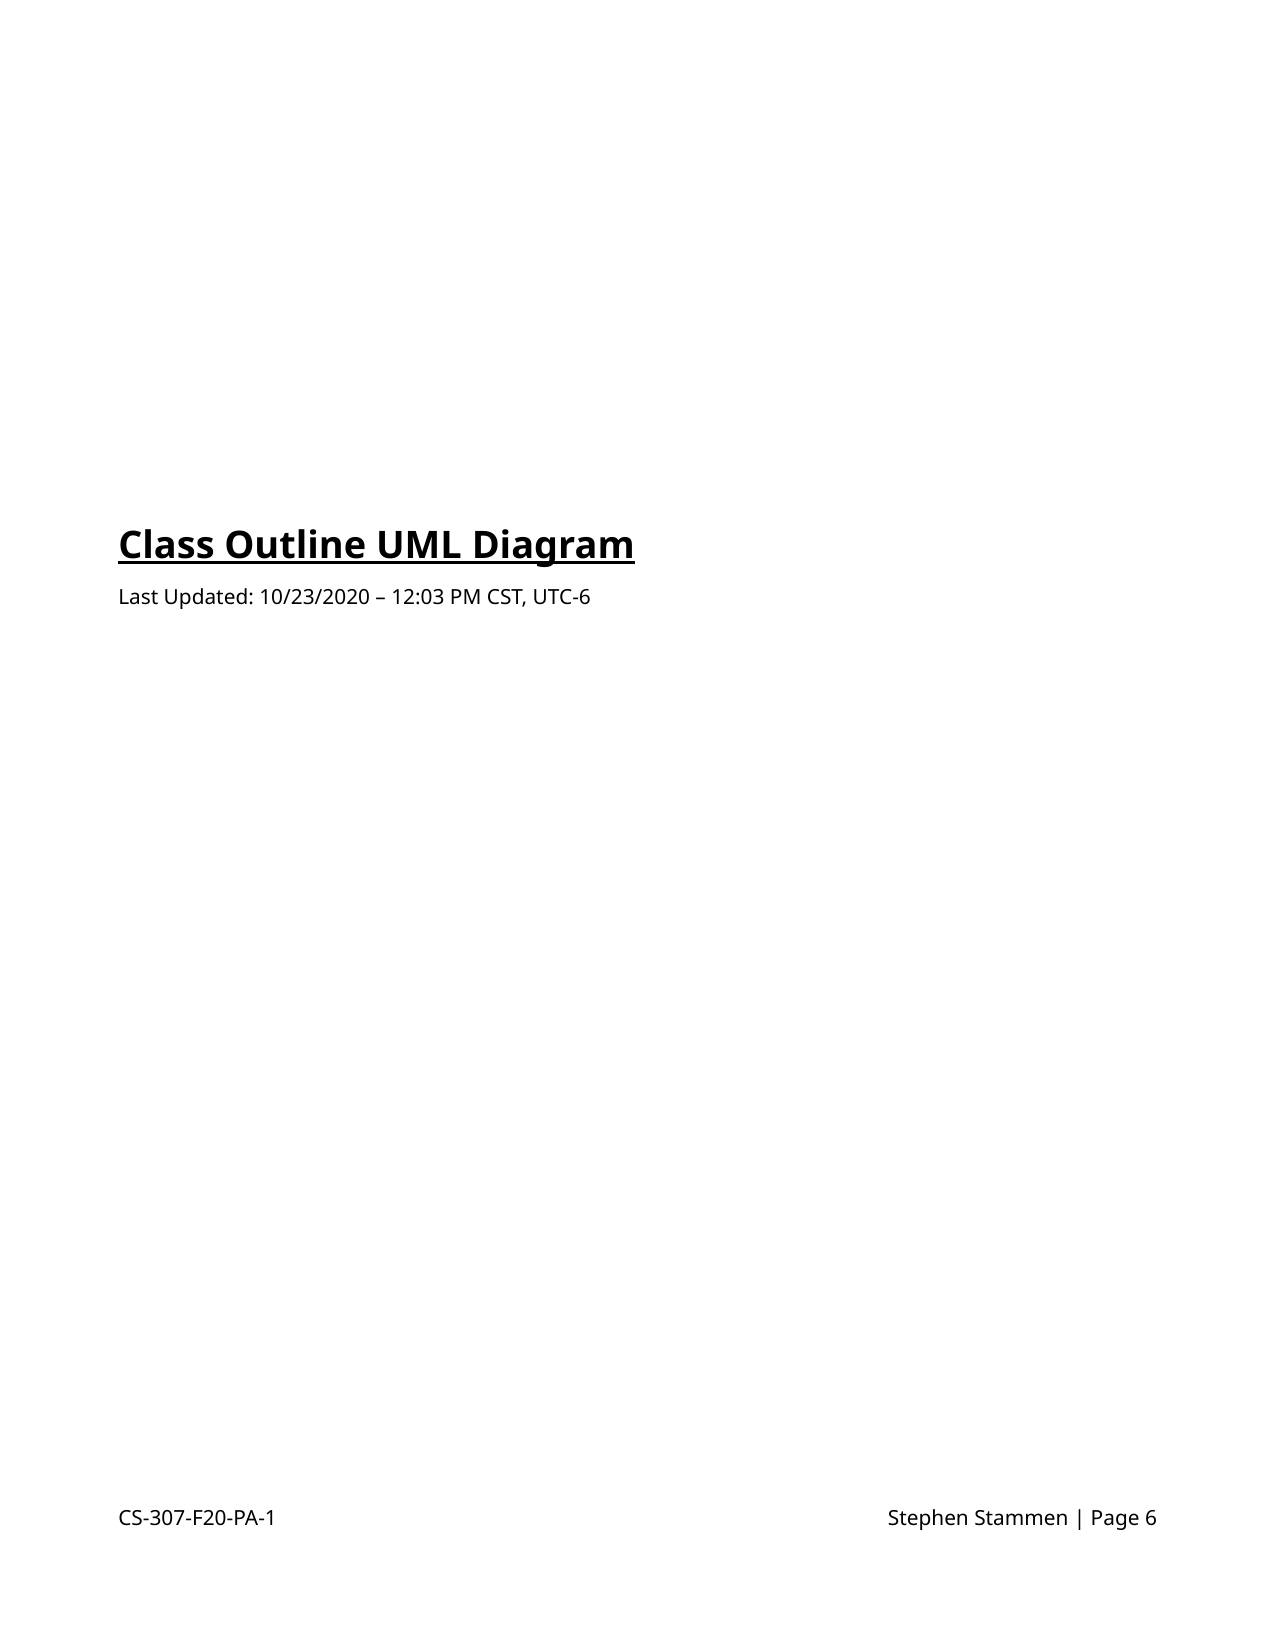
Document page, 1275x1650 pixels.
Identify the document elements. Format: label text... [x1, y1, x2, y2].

subtitle Class Outline UML Diagram [118, 518, 1157, 569]
text Last Updated: 10/23/2020 – 12:03 PM CST, UTC-6 [118, 582, 1157, 610]
